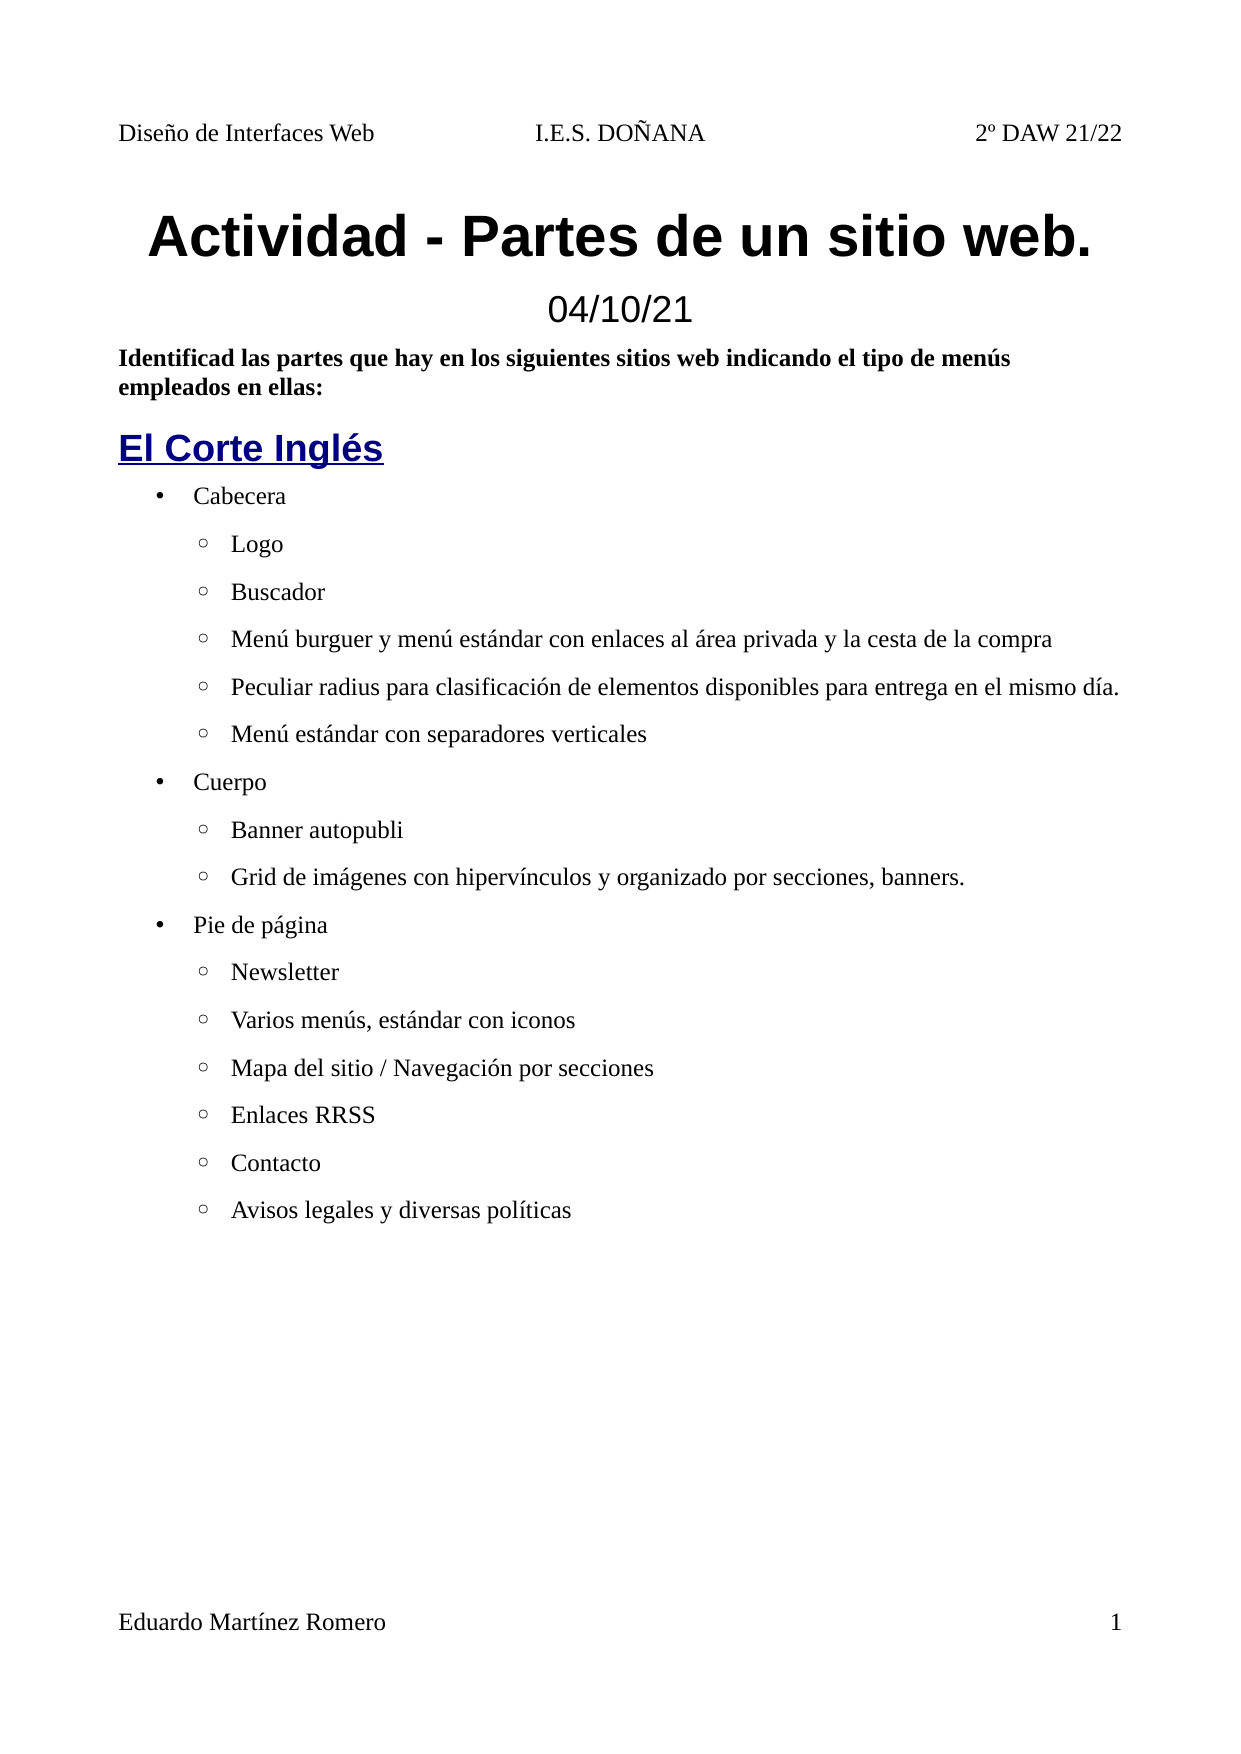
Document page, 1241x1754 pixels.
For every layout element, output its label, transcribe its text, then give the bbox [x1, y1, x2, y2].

list Enlaces RRSS [193, 1100, 1122, 1129]
list Avisos legales y diversas políticas [193, 1196, 1122, 1224]
list Cabecera [156, 481, 1122, 510]
list Logo [193, 529, 1122, 558]
text Identificad las partes que hay en los siguientes sitios web indicando el tipo de menús empleados en ellas: [118, 343, 1122, 400]
list Grid de imágenes con hipervínculos y organizado por secciones, banners. [193, 862, 1122, 891]
list Peculiar radius para clasificación de elementos disponibles para entrega en el mismo día. [193, 672, 1122, 701]
list Varios menús, estándar con iconos [193, 1005, 1122, 1034]
subtitle 04/10/21 [118, 287, 1122, 330]
list Pie de página [156, 910, 1122, 939]
list Newsletter [193, 957, 1122, 986]
list Contacto [193, 1148, 1122, 1177]
list Menú burguer y menú estándar con enlaces al área privada y la cesta de la compra [193, 624, 1122, 653]
list Buscador [193, 577, 1122, 605]
list Mapa del sitio / Navegación por secciones [193, 1053, 1122, 1081]
list Menú estándar con separadores verticales [193, 719, 1122, 748]
list Banner autopubli [193, 815, 1122, 843]
list Cuerpo [156, 767, 1122, 796]
title Actividad - Partes de un sitio web. [118, 201, 1122, 268]
subtitle El Corte Inglés [118, 425, 1122, 469]
